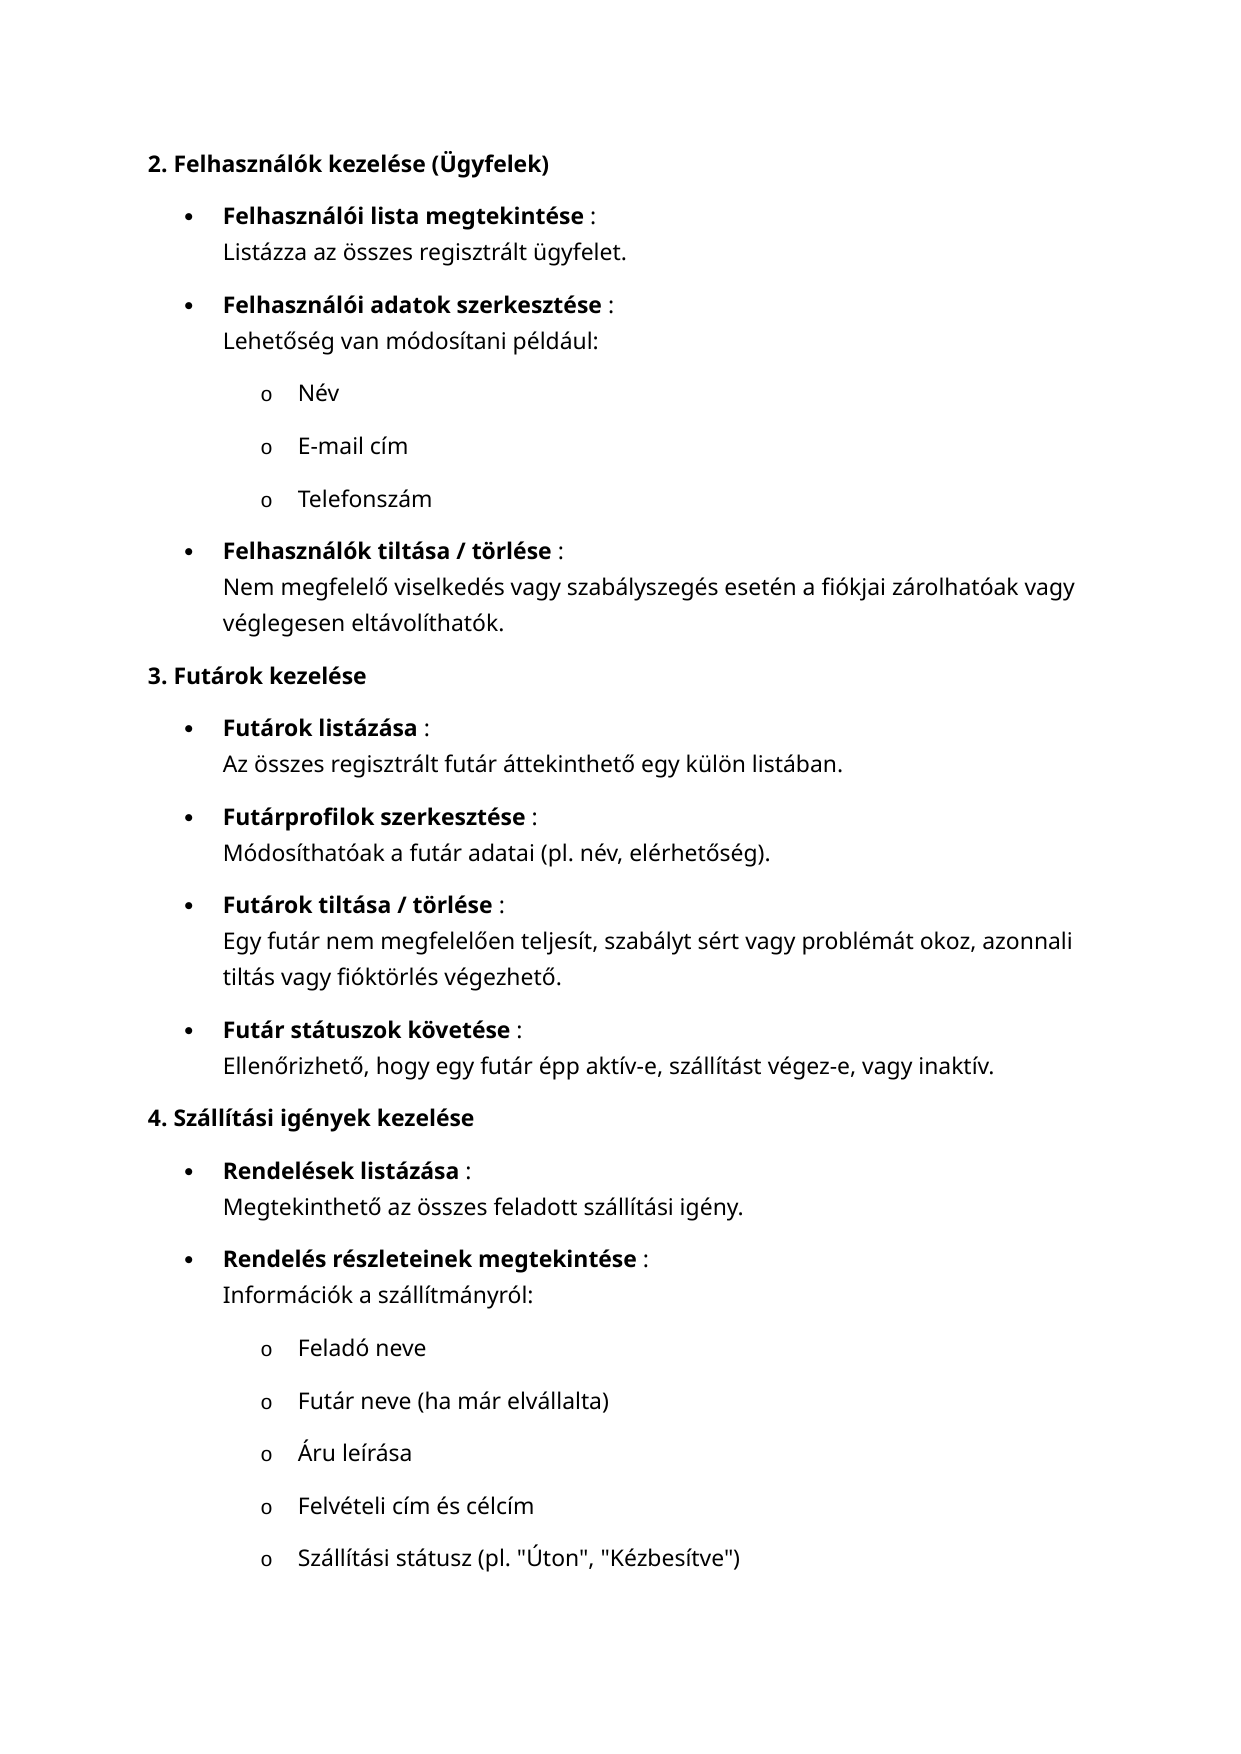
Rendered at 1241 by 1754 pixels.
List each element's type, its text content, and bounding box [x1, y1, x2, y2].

list Szállítási státusz (pl. "Úton", "Kézbesítve") [260, 1542, 1093, 1574]
list Felvételi cím és célcím [260, 1490, 1093, 1521]
text 4. Szállítási igények kezelése [148, 1102, 1093, 1133]
list Futárok listázása : Az összes regisztrált futár áttekinthető egy külön listában. [185, 712, 1093, 779]
text 3. Futárok kezelése [148, 659, 1093, 691]
list Futár neve (ha már elvállalta) [260, 1384, 1093, 1416]
list E-mail cím [260, 430, 1093, 461]
list Áru leírása [260, 1437, 1093, 1468]
list Futár státuszok követése : Ellenőrizhető, hogy egy futár épp aktív-e, szállítást végez-e, vagy inaktív. [185, 1014, 1093, 1081]
list Felhasználók tiltása / törlése : Nem megfelelő viselkedés vagy szabályszegés esetén a fiókjai zárolhatóak vagy véglegesen eltávolíthatók. [185, 535, 1093, 638]
list Név [260, 377, 1093, 408]
list Futárprofilok szerkesztése : Módosíthatóak a futár adatai (pl. név, elérhetőség). [185, 801, 1093, 868]
list Felhasználói adatok szerkesztése : Lehetőség van módosítani például: [185, 289, 1093, 356]
list Rendelés részleteinek megtekintése : Információk a szállítmányról: [185, 1243, 1093, 1311]
text 2. Felhasználók kezelése (Ügyfelek) [148, 148, 1093, 179]
list Telefonszám [260, 482, 1093, 514]
list Felhasználói lista megtekintése : Listázza az összes regisztrált ügyfelet. [185, 200, 1093, 267]
list Rendelések listázása : Megtekinthető az összes feladott szállítási igény. [185, 1155, 1093, 1222]
list Feladó neve [260, 1332, 1093, 1363]
list Futárok tiltása / törlése : Egy futár nem megfelelően teljesít, szabályt sért vagy problémát okoz, azonnali tiltás vagy fióktörlés végezhető. [185, 889, 1093, 992]
